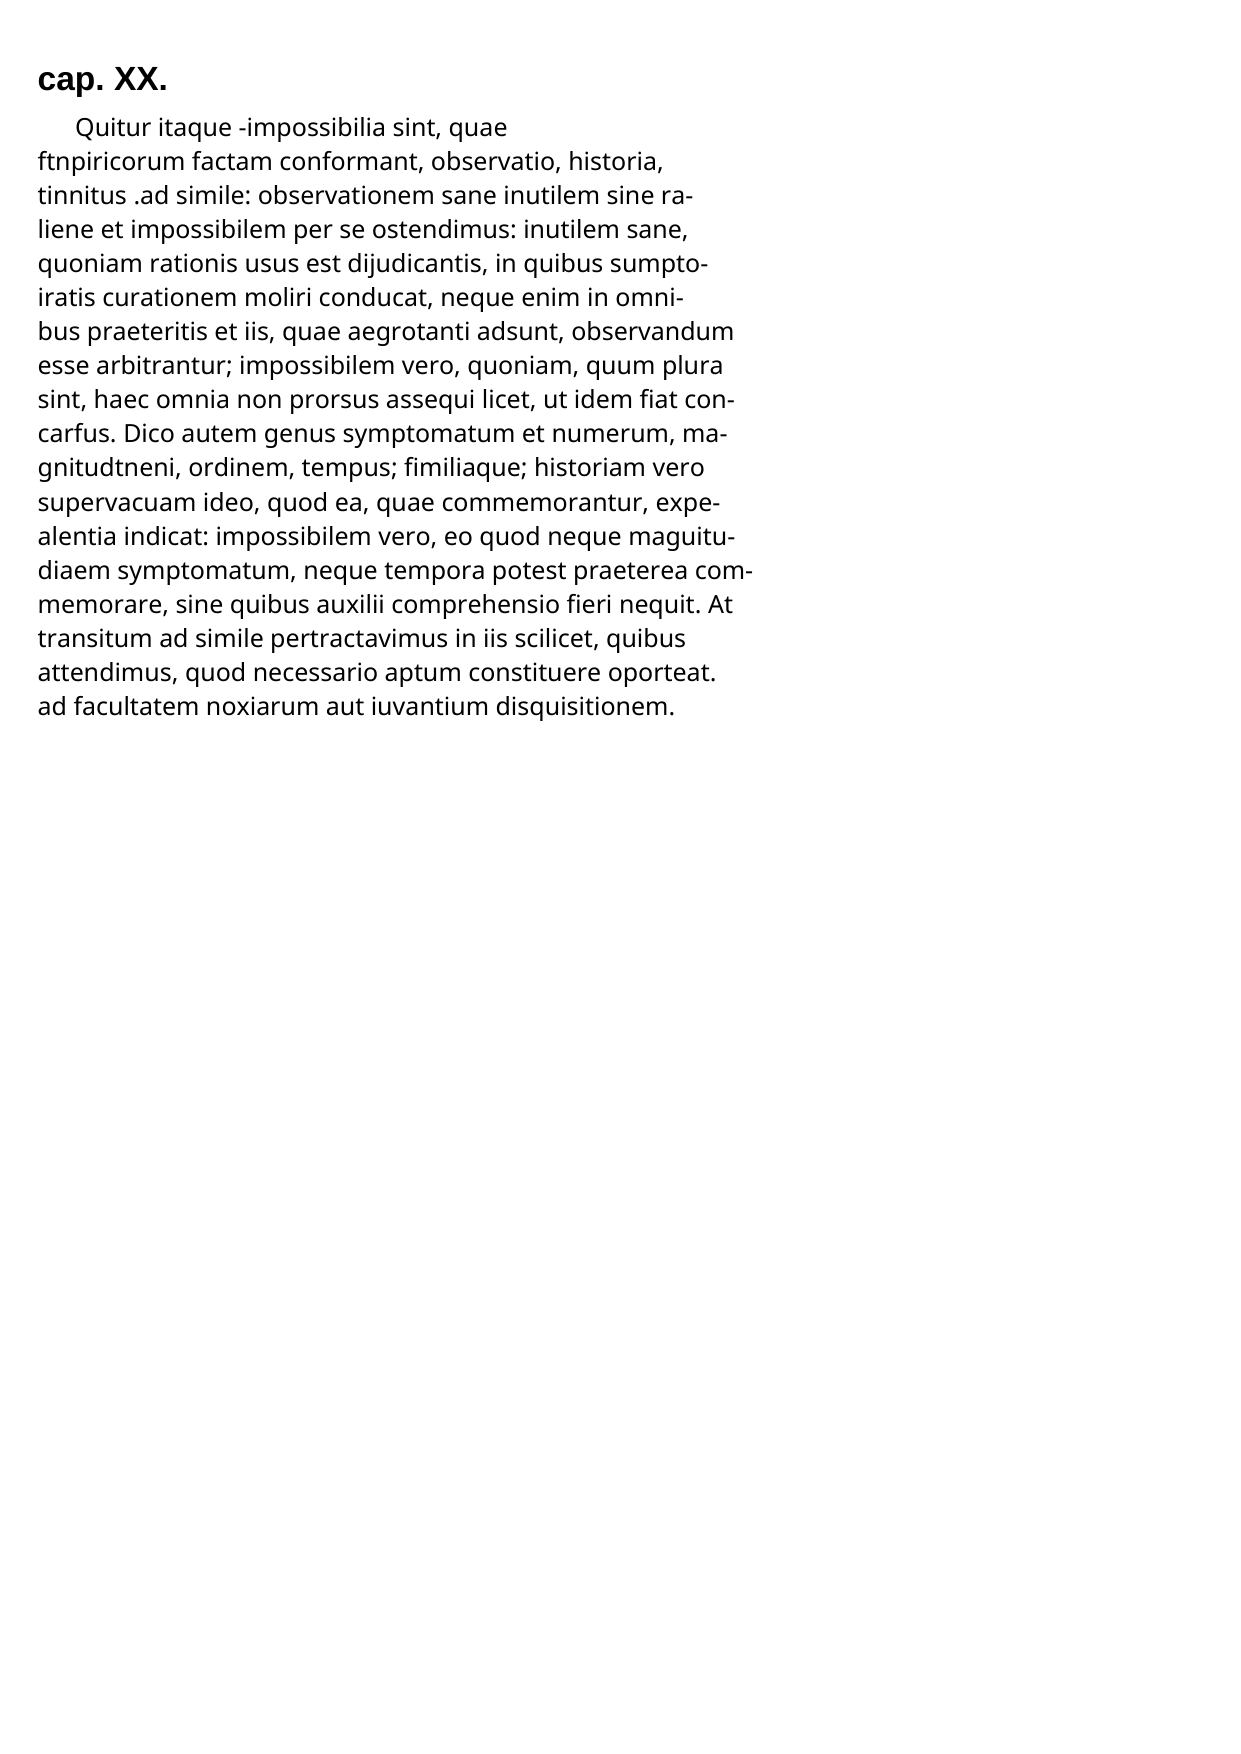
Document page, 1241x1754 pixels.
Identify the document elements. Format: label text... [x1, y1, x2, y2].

text Quitur itaque -impossibilia sint, quae ftnpiricorum factam conformant, observatio, historia, tinnitus .ad simile: observationem sane inutilem sine ra- liene et impossibilem per se ostendimus: inutilem sane, quoniam rationis usus est dijudicantis, in quibus sumpto- iratis curationem moliri conducat, neque enim in omni- bus praeteritis et iis, quae aegrotanti adsunt, observandum esse arbitrantur; impossibilem vero, quoniam, quum plura sint, haec omnia non prorsus assequi licet, ut idem fiat con- carfus. Dico autem genus symptomatum et numerum, ma- gnitudtneni, ordinem, tempus; fimiliaque; historiam vero supervacuam ideo, quod ea, quae commemorantur, expe- alentia indicat: impossibilem vero, eo quod neque maguitu- diaem symptomatum, neque tempora potest praeterea com- memorare, sine quibus auxilii comprehensio fieri nequit. At transitum ad simile pertractavimus in iis scilicet, quibus attendimus, quod necessario aptum constituere oporteat. ad facultatem noxiarum aut iuvantium disquisitionem. [37, 109, 1203, 723]
subtitle cap. XX. [37, 58, 1203, 97]
